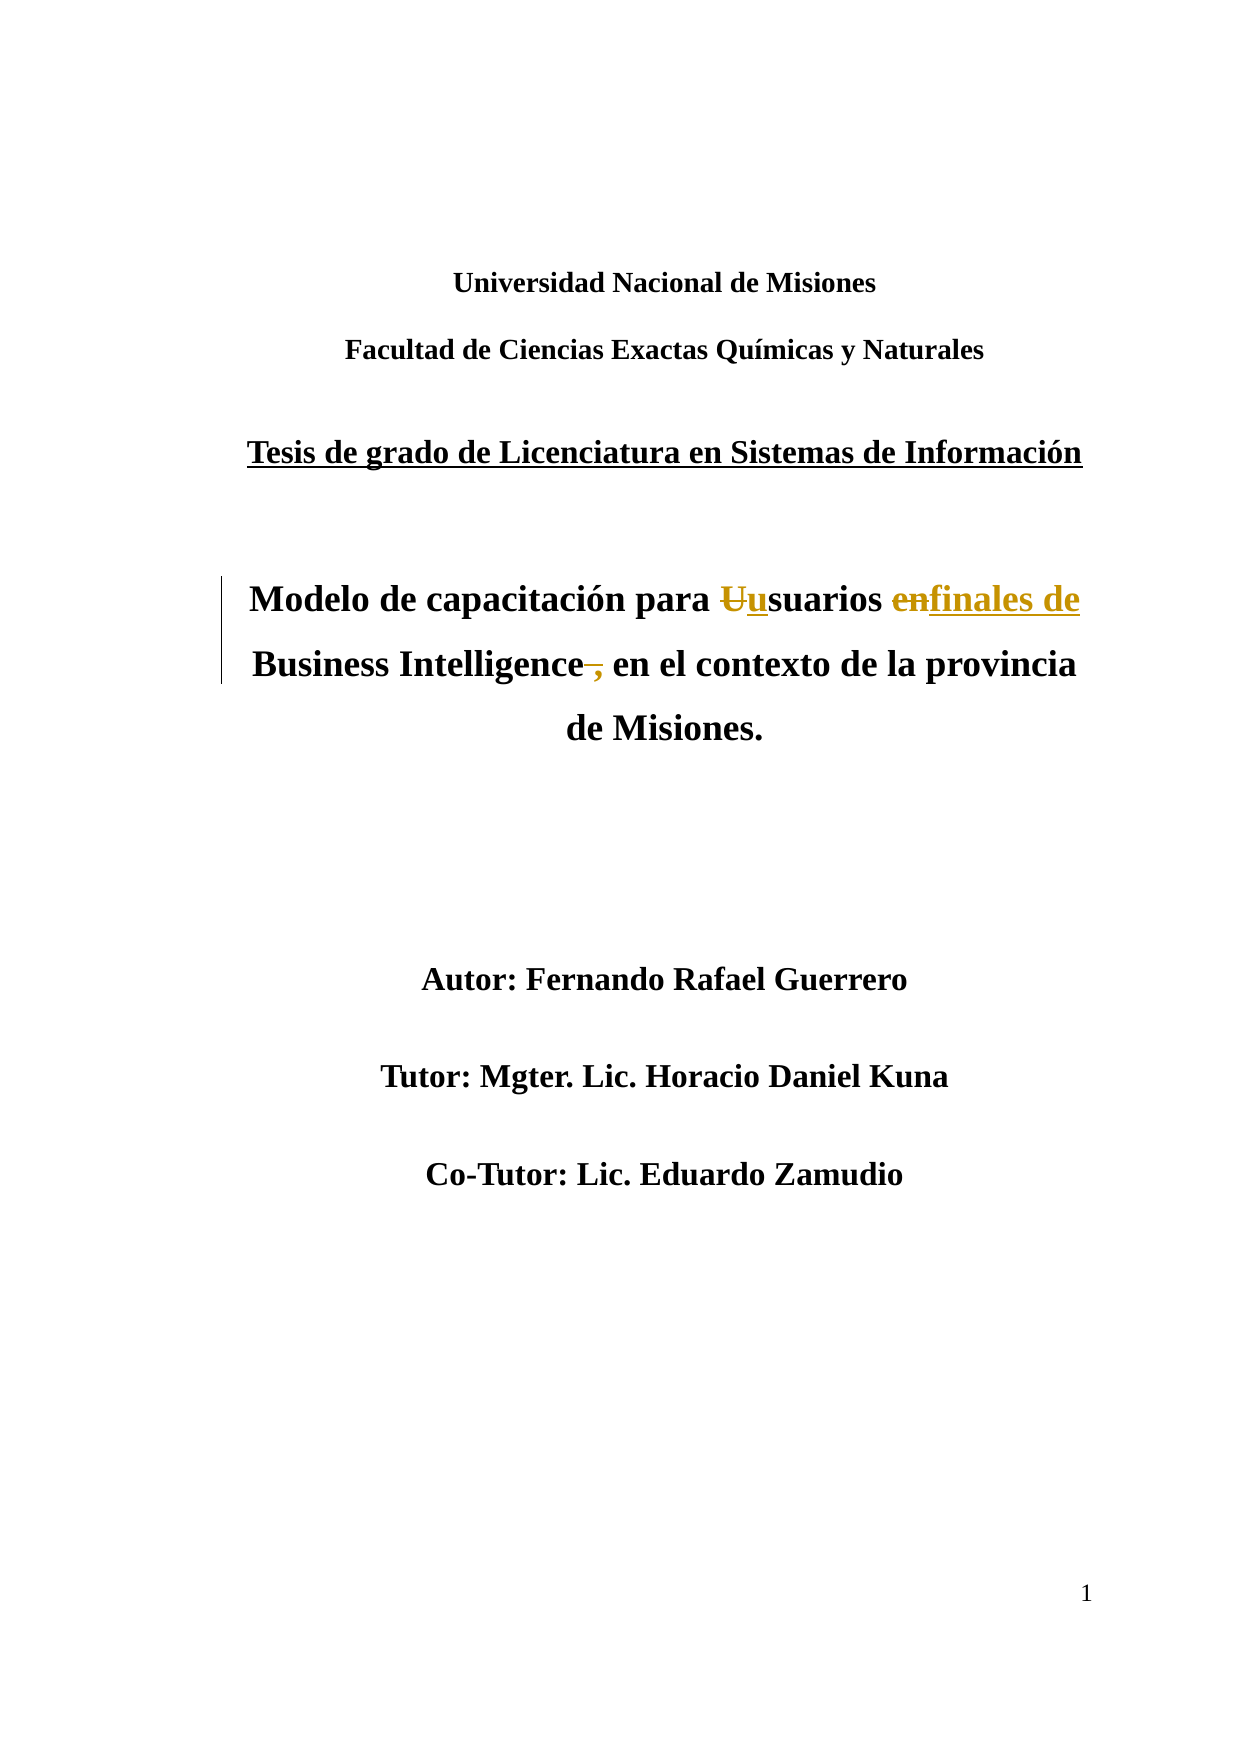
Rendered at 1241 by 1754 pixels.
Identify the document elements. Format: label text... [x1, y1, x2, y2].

text Modelo de capacitación para usuarios finales de Business Intelligence en el contexto de la provincia de Misiones. [236, 576, 1093, 749]
text Autor: Fernando Rafael Guerrero [236, 959, 1093, 997]
text Universidad Nacional de Misiones [236, 265, 1093, 298]
text Tesis de grado de Licenciatura en Sistemas de Información [236, 433, 1093, 471]
text Facultad de Ciencias Exactas Químicas y Naturales [236, 332, 1093, 366]
text Tutor: Mgter. Lic. Horacio Daniel Kuna [236, 1056, 1093, 1095]
text Co-Tutor: Lic. Eduardo Zamudio [236, 1154, 1093, 1192]
